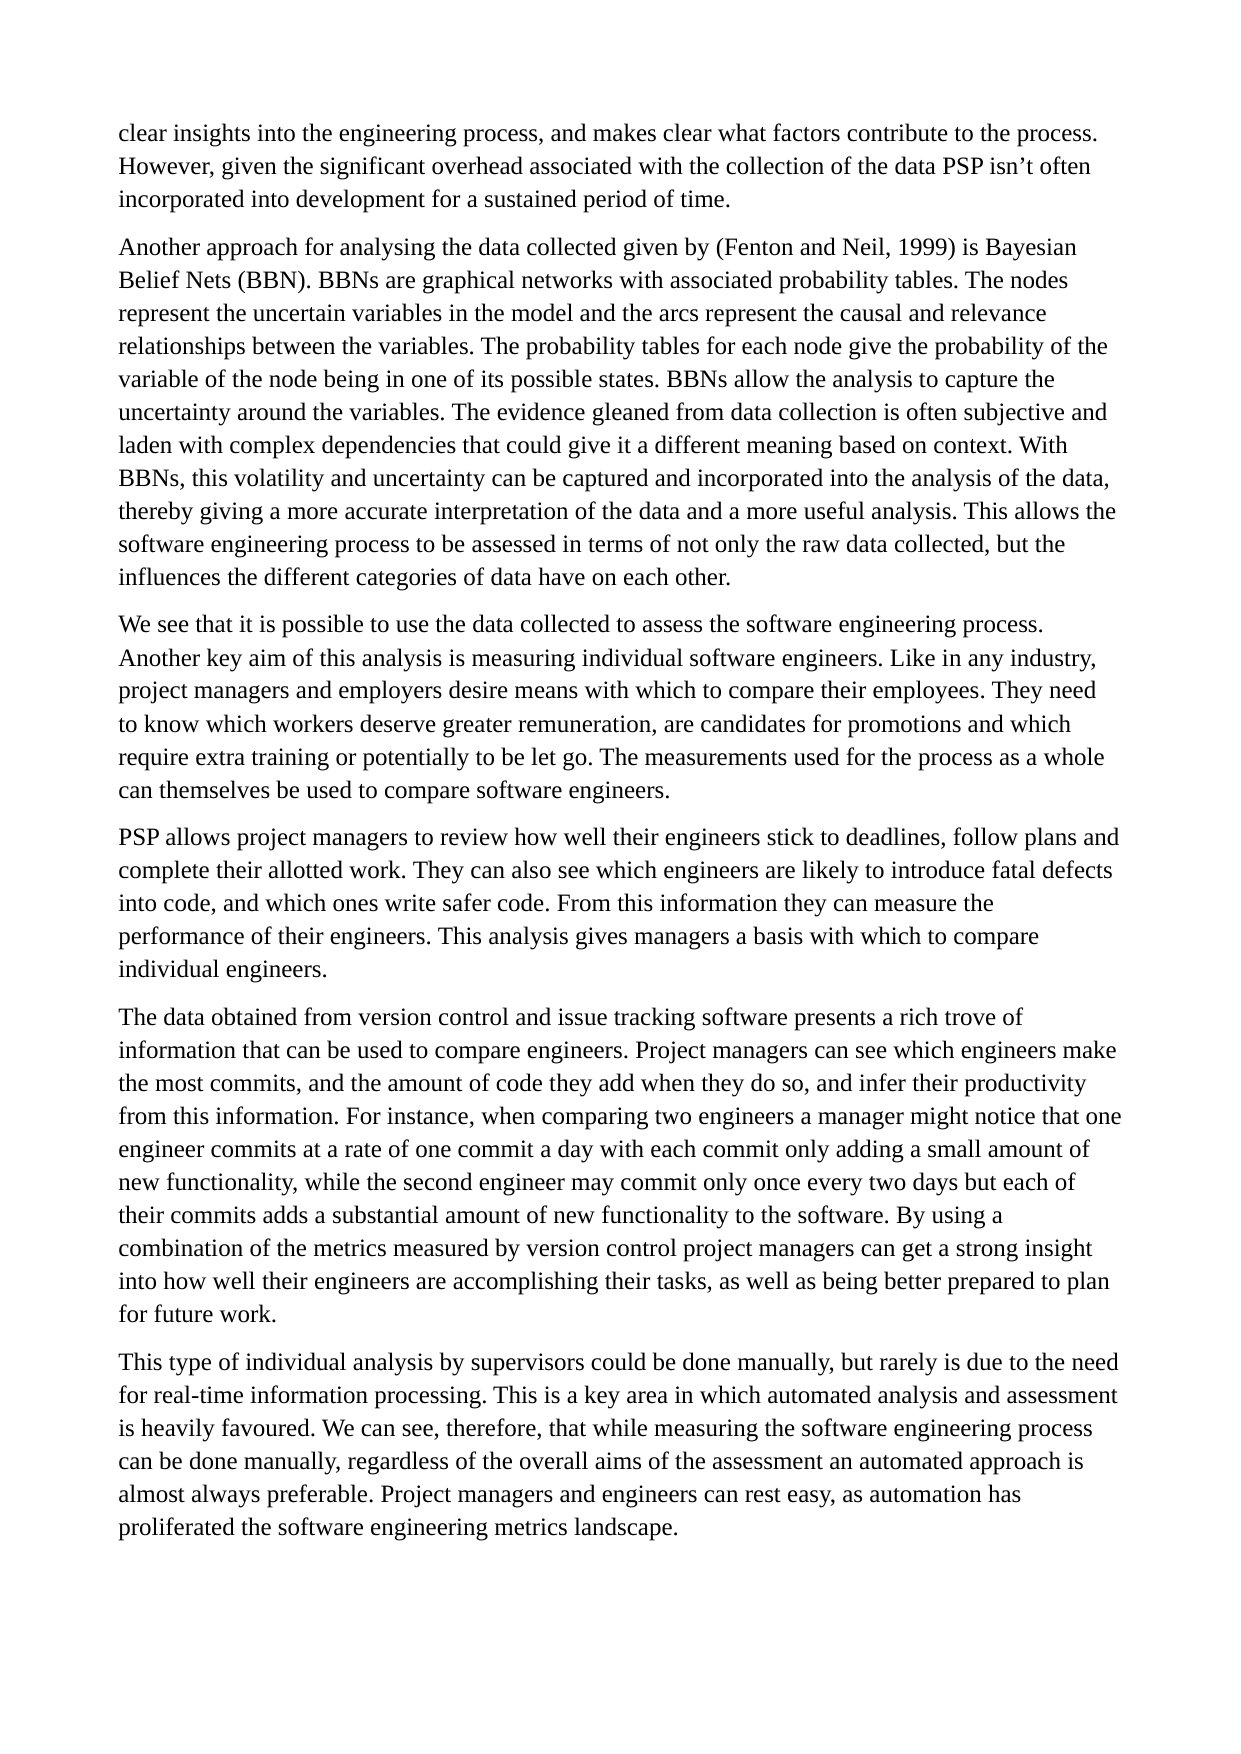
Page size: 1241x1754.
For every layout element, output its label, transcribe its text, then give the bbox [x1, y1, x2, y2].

text Another approach for analysing the data collected given by (Fenton and Neil, 1999) is Bayesian Belief Nets (BBN). BBNs are graphical networks with associated probability tables. The nodes represent the uncertain variables in the model and the arcs represent the causal and relevance relationships between the variables. The probability tables for each node give the probability of the variable of the node being in one of its possible states. BBNs allow the analysis to capture the uncertainty around the variables. The evidence gleaned from data collection is often subjective and laden with complex dependencies that could give it a different meaning based on context. With BBNs, this volatility and uncertainty can be captured and incorporated into the analysis of the data, thereby giving a more accurate interpretation of the data and a more useful analysis. This allows the software engineering process to be assessed in terms of not only the raw data collected, but the influences the different categories of data have on each other. [118, 232, 1122, 591]
text This type of individual analysis by supervisors could be done manually, but rarely is due to the need for real-time information processing. This is a key area in which automated analysis and assessment is heavily favoured. We can see, therefore, that while measuring the software engineering process can be done manually, regardless of the overall aims of the assessment an automated approach is almost always preferable. Project managers and engineers can rest easy, as automation has proliferated the software engineering metrics landscape. [118, 1347, 1122, 1541]
text The data obtained from version control and issue tracking software presents a rich trove of information that can be used to compare engineers. Project managers can see which engineers make the most commits, and the amount of code they add when they do so, and infer their productivity from this information. For instance, when comparing two engineers a manager might notice that one engineer commits at a rate of one commit a day with each commit only adding a small amount of new functionality, while the second engineer may commit only once every two days but each of their commits adds a substantial amount of new functionality to the software. By using a combination of the metrics measured by version control project managers can get a strong insight into how well their engineers are accomplishing their tasks, as well as being better prepared to plan for future work. [118, 1002, 1122, 1328]
text PSP allows project managers to review how well their engineers stick to deadlines, follow plans and complete their allotted work. They can also see which engineers are likely to introduce fatal defects into code, and which ones write safer code. From this information they can measure the performance of their engineers. This analysis gives managers a basis with which to compare individual engineers. [118, 822, 1122, 983]
text We see that it is possible to use the data collected to assess the software engineering process. Another key aim of this analysis is measuring individual software engineers. Like in any industry, project managers and employers desire means with which to compare their employees. They need to know which workers deserve greater remuneration, are candidates for promotions and which require extra training or potentially to be let go. The measurements used for the process as a whole can themselves be used to compare software engineers. [118, 609, 1122, 803]
text clear insights into the engineering process, and makes clear what factors contribute to the process. However, given the significant overhead associated with the collection of the data PSP isn’t often incorporated into development for a sustained period of time. [118, 118, 1122, 213]
